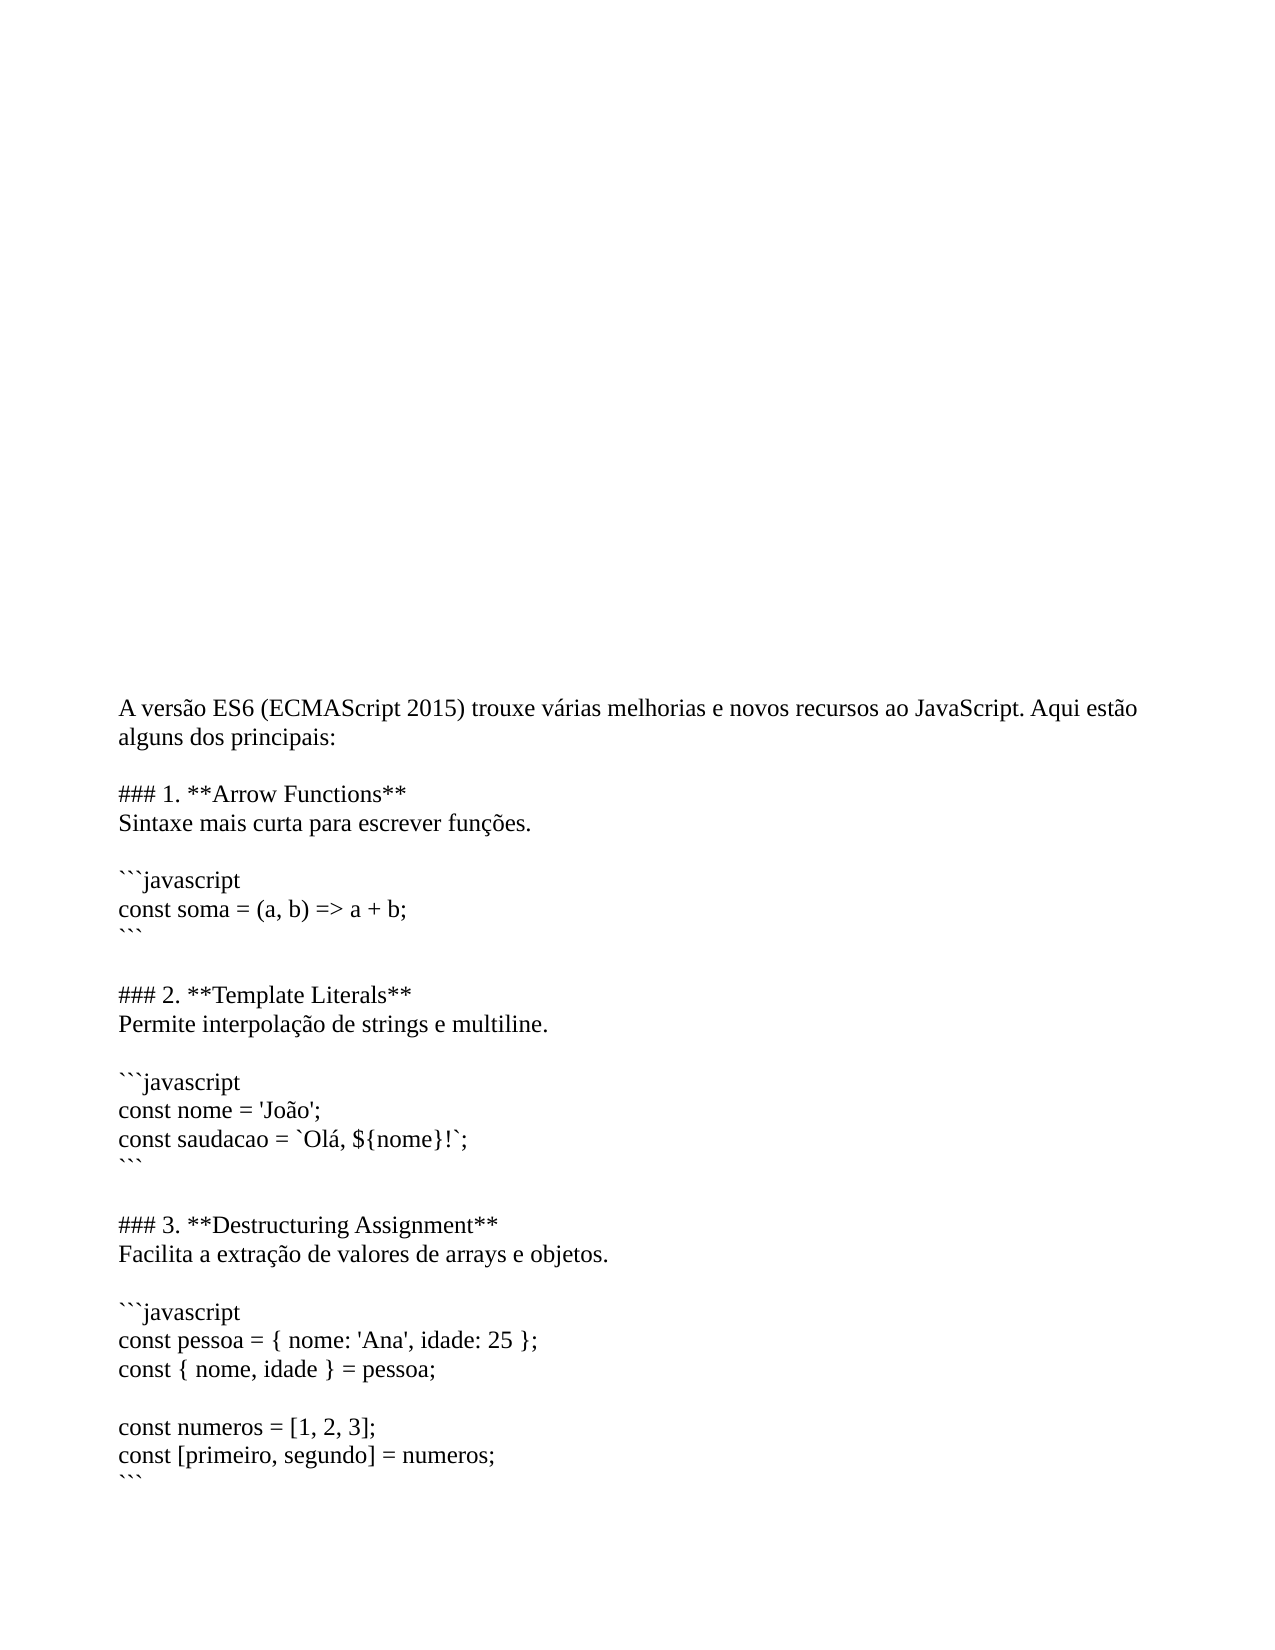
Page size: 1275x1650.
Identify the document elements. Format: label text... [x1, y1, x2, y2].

text ```javascript [118, 1067, 1157, 1096]
text ```javascript [118, 1297, 1157, 1326]
text ### 3. **Destructuring Assignment** [118, 1211, 1157, 1239]
text const numeros = [1, 2, 3]; [118, 1412, 1157, 1441]
text Sintaxe mais curta para escrever funções. [118, 808, 1157, 837]
text const saudacao = `Olá, ${nome}!`; [118, 1124, 1157, 1153]
text ### 2. **Template Literals** [118, 981, 1157, 1009]
text ``` [118, 1153, 1157, 1182]
text ``` [118, 1469, 1157, 1498]
text const nome = 'João'; [118, 1096, 1157, 1124]
text A versão ES6 (ECMAScript 2015) trouxe várias melhorias e novos recursos ao JavaScript. Aqui estão alguns dos principais: [118, 693, 1157, 751]
text const pessoa = { nome: 'Ana', idade: 25 }; [118, 1326, 1157, 1354]
text const { nome, idade } = pessoa; [118, 1354, 1157, 1383]
text const [primeiro, segundo] = numeros; [118, 1441, 1157, 1469]
text Facilita a extração de valores de arrays e objetos. [118, 1239, 1157, 1268]
text ### 1. **Arrow Functions** [118, 779, 1157, 808]
text const soma = (a, b) => a + b; [118, 894, 1157, 923]
text ``` [118, 923, 1157, 952]
text ```javascript [118, 866, 1157, 894]
text Permite interpolação de strings e multiline. [118, 1009, 1157, 1038]
